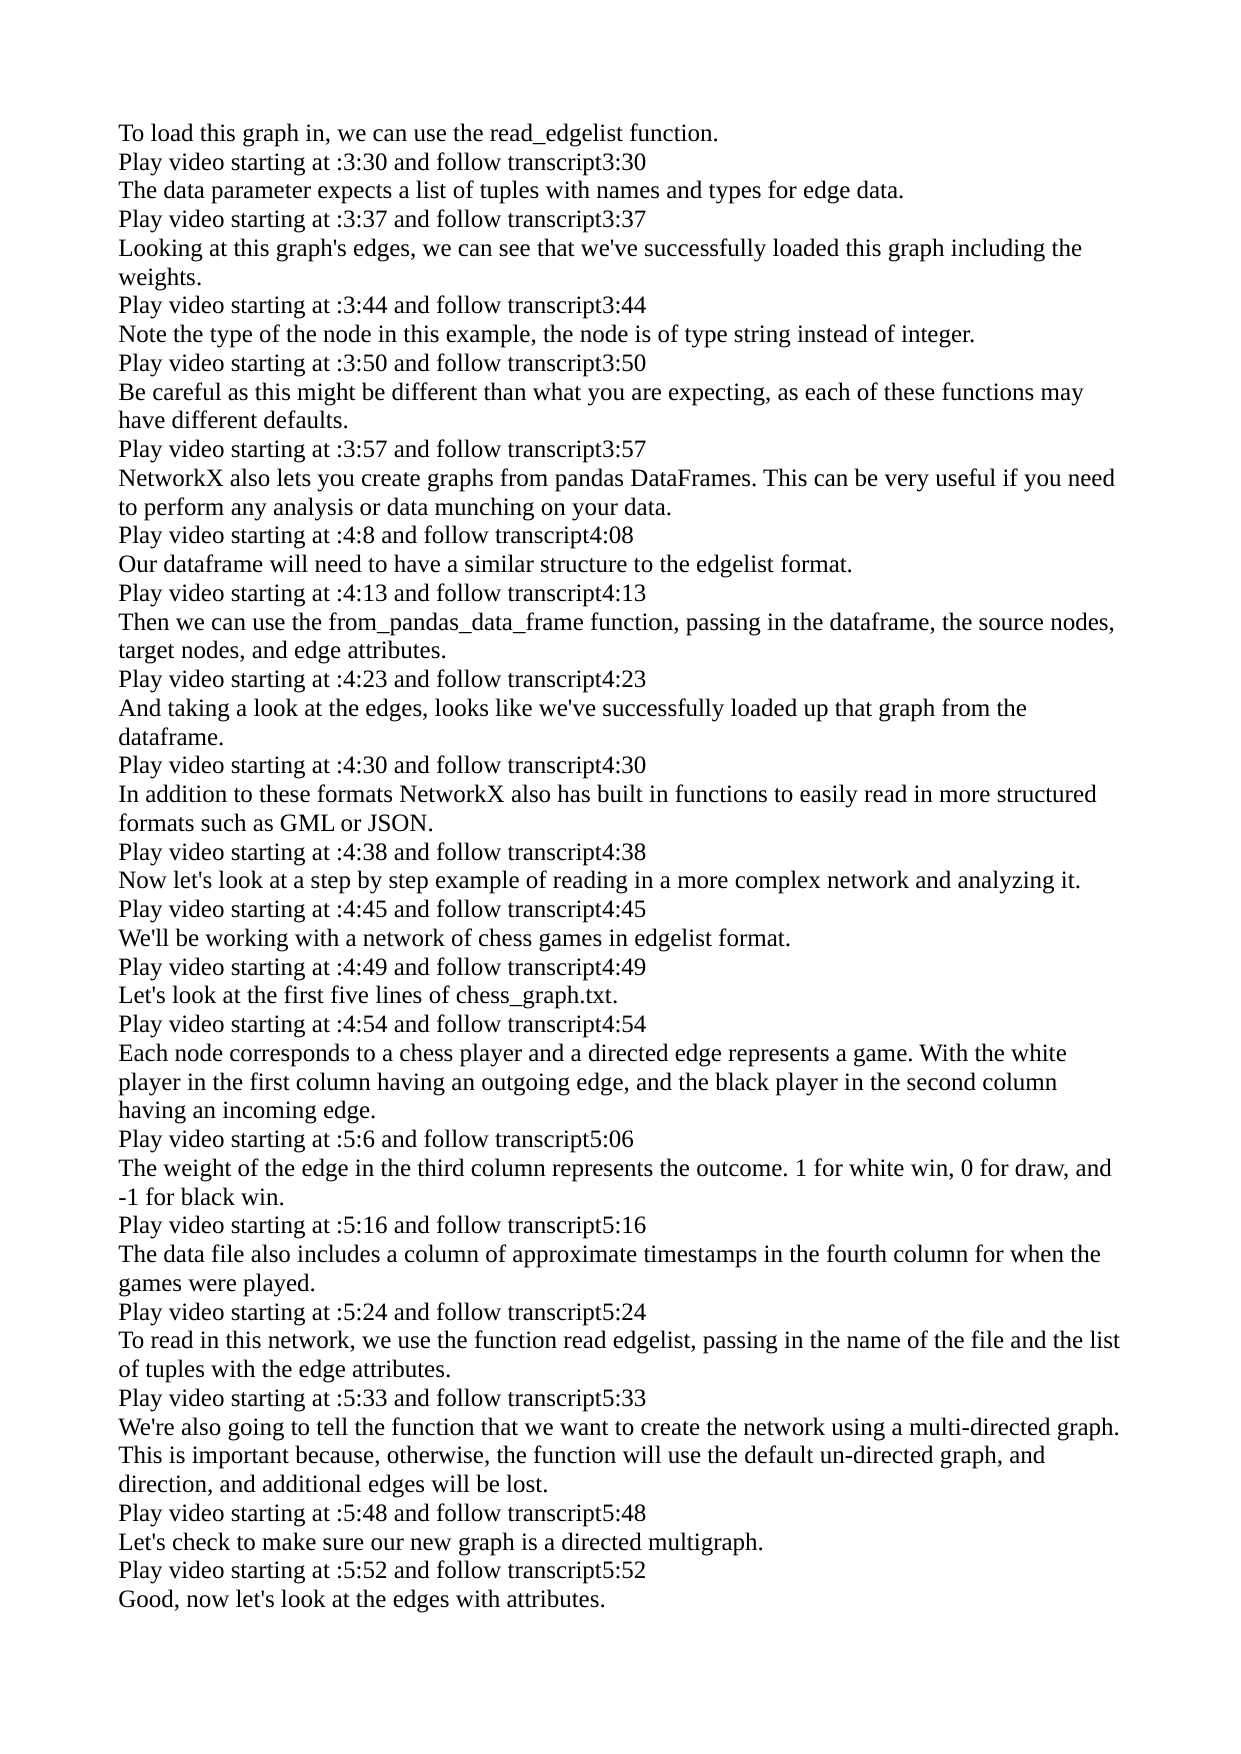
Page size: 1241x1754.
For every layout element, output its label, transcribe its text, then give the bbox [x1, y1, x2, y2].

text Then we can use the from_pandas_data_frame function, passing in the dataframe, the source nodes, target nodes, and edge attributes. [118, 607, 1122, 664]
text Play video starting at :4:49 and follow transcript4:49 [118, 952, 1122, 981]
text We're also going to tell the function that we want to create the network using a multi-directed graph. This is important because, otherwise, the function will use the default un-directed graph, and direction, and additional edges will be lost. [118, 1412, 1122, 1498]
text NetworkX also lets you create graphs from pandas DataFrames. This can be very useful if you need to perform any analysis or data munching on your data. [118, 463, 1122, 521]
text And taking a look at the edges, looks like we've successfully loaded up that graph from the dataframe. [118, 693, 1122, 751]
text Play video starting at :4:8 and follow transcript4:08 [118, 521, 1122, 549]
text The data parameter expects a list of tuples with names and types for edge data. [118, 176, 1122, 204]
text Let's look at the first five lines of chess_graph.txt. [118, 981, 1122, 1009]
text Play video starting at :4:23 and follow transcript4:23 [118, 664, 1122, 693]
text Be careful as this might be different than what you are expecting, as each of these functions may have different defaults. [118, 377, 1122, 434]
text Play video starting at :4:38 and follow transcript4:38 [118, 837, 1122, 866]
text Note the type of the node in this example, the node is of type string instead of integer. [118, 319, 1122, 348]
text Play video starting at :5:24 and follow transcript5:24 [118, 1297, 1122, 1326]
text Our dataframe will need to have a similar structure to the edgelist format. [118, 549, 1122, 578]
text Play video starting at :5:6 and follow transcript5:06 [118, 1124, 1122, 1153]
text Looking at this graph's edges, we can see that we've successfully loaded this graph including the weights. [118, 233, 1122, 291]
text Let's check to make sure our new graph is a directed multigraph. [118, 1527, 1122, 1556]
text To read in this network, we use the function read edgelist, passing in the name of the file and the list of tuples with the edge attributes. [118, 1326, 1122, 1383]
text Each node corresponds to a chess player and a directed edge represents a game. With the white player in the first column having an outgoing edge, and the black player in the second column having an incoming edge. [118, 1038, 1122, 1124]
text Play video starting at :5:16 and follow transcript5:16 [118, 1211, 1122, 1239]
text Play video starting at :3:57 and follow transcript3:57 [118, 434, 1122, 463]
text Good, now let's look at the edges with attributes. [118, 1584, 1122, 1613]
text Play video starting at :3:30 and follow transcript3:30 [118, 147, 1122, 176]
text We'll be working with a network of chess games in edgelist format. [118, 923, 1122, 952]
text Play video starting at :5:48 and follow transcript5:48 [118, 1498, 1122, 1527]
text Now let's look at a step by step example of reading in a more complex network and analyzing it. [118, 866, 1122, 894]
text Play video starting at :3:50 and follow transcript3:50 [118, 348, 1122, 377]
text Play video starting at :4:45 and follow transcript4:45 [118, 894, 1122, 923]
text In addition to these formats NetworkX also has built in functions to easily read in more structured formats such as GML or JSON. [118, 779, 1122, 837]
text Play video starting at :4:13 and follow transcript4:13 [118, 578, 1122, 607]
text Play video starting at :4:30 and follow transcript4:30 [118, 751, 1122, 779]
text Play video starting at :3:37 and follow transcript3:37 [118, 204, 1122, 233]
text Play video starting at :5:52 and follow transcript5:52 [118, 1556, 1122, 1584]
text The data file also includes a column of approximate timestamps in the fourth column for when the games were played. [118, 1239, 1122, 1297]
text Play video starting at :3:44 and follow transcript3:44 [118, 291, 1122, 319]
text The weight of the edge in the third column represents the outcome. 1 for white win, 0 for draw, and -1 for black win. [118, 1153, 1122, 1211]
text Play video starting at :5:33 and follow transcript5:33 [118, 1383, 1122, 1412]
text To load this graph in, we can use the read_edgelist function. [118, 118, 1122, 147]
text Play video starting at :4:54 and follow transcript4:54 [118, 1009, 1122, 1038]
